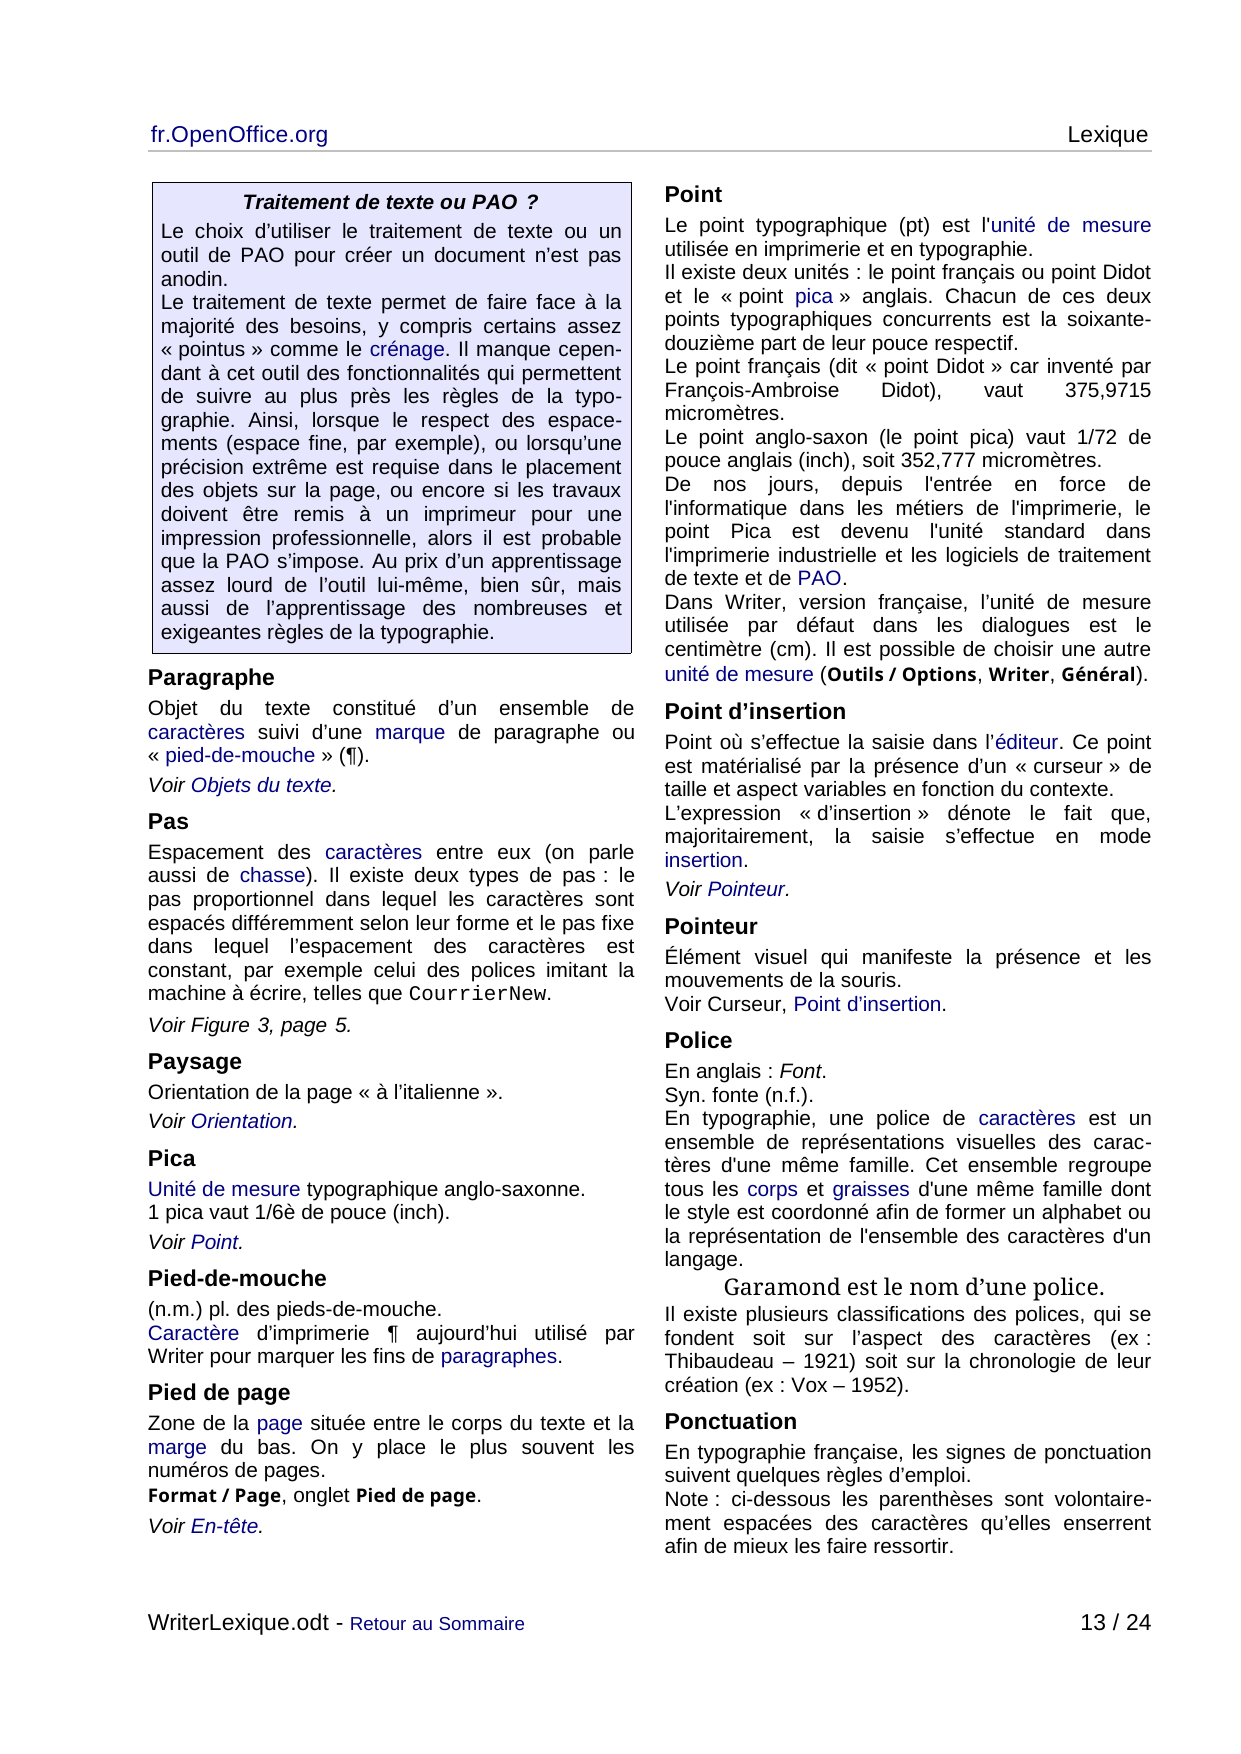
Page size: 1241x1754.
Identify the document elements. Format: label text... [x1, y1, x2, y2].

text Unité de mesure typographique anglo-saxonne. [148, 1177, 635, 1201]
text Voir Figure 3, page 5. [148, 1013, 635, 1037]
text Garamond est le nom d’une police. [723, 1271, 1152, 1302]
text Traitement de texte ou PAO ? [161, 191, 622, 214]
text Point d’insertion [664, 699, 1152, 725]
text Paragraphe [148, 182, 635, 691]
text Voir Orientation. [148, 1110, 635, 1133]
text Point [664, 182, 1152, 208]
text Caractère d’imprimerie ¶ aujourd’hui utilisé par Writer pour marquer les fins de paragraphes. [148, 1321, 635, 1368]
text Pied-de-mouche [148, 1265, 635, 1291]
text En typographie, une police de caractères est un ensemble de représentations visuelles des carac­tères d'une même famille. Cet ensemble re­groupe tous les corps et graisses d'une même famille dont le style est coordonné afin de former un alphabet ou la représentation de l'ensemble des caractères d'un langage. [664, 1107, 1152, 1271]
text Espacement des caractères entre eux (on parle aussi de chasse). Il existe deux types de pas : le pas proportionnel dans lequel les caractères sont espacés différemment selon leur forme et le pas fixe dans lequel l’espacement des caractères est constant, par exemple celui des polices imitant la machine à écrire, telles que CourrierNew. [148, 840, 635, 1007]
text Le point typographique (pt) est l'unité de mesure utilisée en imprimerie et en typographie. [664, 213, 1152, 261]
text Point où s’effectue la saisie dans l’éditeur. Ce point est matérialisé par la présence d’un « curseur » de taille et aspect variables en fonction du contexte. [664, 731, 1152, 801]
text Voir En-tête. [148, 1514, 635, 1538]
text Pied de page [148, 1380, 635, 1406]
text Police [664, 1027, 1152, 1053]
text Élément visuel qui manifeste la présence et les mouvements de la souris. [664, 945, 1152, 992]
text L’expression « d’insertion » dénote le fait que, majoritairement, la saisie s’effectue en mode insertion. [664, 801, 1152, 872]
text Zone de la page située entre le corps du texte et la marge du bas. On y place le plus souvent les numéros de pages. [148, 1412, 635, 1482]
text Paysage [148, 1048, 635, 1074]
text Voir Curseur, Point d’insertion. [664, 992, 1152, 1016]
text Voir Objets du texte. [148, 773, 635, 797]
text Voir Pointeur. [664, 878, 1152, 901]
text Il existe deux unités : le point français ou point Didot et le « point pica » anglais. Chacun de ces deux points typographiques concurrents est la soixante-douzième part de leur pouce respectif. [664, 261, 1152, 355]
text Pointeur [664, 913, 1152, 939]
text Dans Writer, version française, l’unité de mesure utilisée par défaut dans les dialogues est le centimètre (cm). Il est possible de choisir une autre unité de mesure (Outils / Options, Writer, Général). [664, 590, 1152, 687]
text Objet du texte constitué d’un ensemble de caractères suivi d’une marque de paragraphe ou « pied-de-mouche » (¶). [148, 697, 635, 767]
text En typographie française, les signes de ponctuation suivent quelques règles d’emploi. [664, 1440, 1152, 1487]
text Il existe plusieurs classifications des polices, qui se fondent soit sur l’aspect des caractères (ex : Thibaudeau – 1921) soit sur la chronologie de leur création (ex : Vox – 1952). [664, 1302, 1152, 1397]
text Format / Page, onglet Pied de page. [148, 1482, 635, 1508]
text Le point français (dit « point Didot » car inventé par François-Ambroise Didot), vaut 375,9715 micromètres. [664, 355, 1152, 425]
text (n.m.) pl. des pieds-de-mouche. [148, 1297, 635, 1321]
text Voir Point. [148, 1230, 635, 1254]
text Pica [148, 1145, 635, 1171]
text 1 pica vaut 1/6è de pouce (inch). [148, 1201, 635, 1224]
text Le choix d’utiliser le traitement de texte ou un outil de PAO pour créer un document n’est pas anodin. [161, 220, 622, 291]
text De nos jours, depuis l'entrée en force de l'informatique dans les métiers de l'imprimerie, le point Pica est devenu l'unité standard dans l'imprimerie industrielle et les logiciels de traitement de texte et de PAO. [664, 472, 1152, 590]
text Note : ci-dessous les parenthèses sont volontaire­ment espacées des caractères qu’elles enserrent afin de mieux les faire ressortir. [664, 1487, 1152, 1558]
text En anglais : Font. [664, 1059, 1152, 1083]
text Le traitement de texte permet de faire face à la majorité des besoins, y compris certains assez « pointus » comme le crénage. Il manque cepen­dant à cet outil des fonctionnalités qui permettent de suivre au plus près les règles de la typo­graphie. Ainsi, lorsque le respect des espace­ments (espace fine, par exemple), ou lorsqu’une précision extrême est requise dans le placement des objets sur la page, ou encore si les travaux doivent être remis à un imprimeur pour une impression professionnelle, alors il est probable que la PAO s’impose. Au prix d’un apprentissage assez lourd de l’outil lui-même, bien sûr, mais aussi de l’apprentissage des nombreuses et exigeantes règles de la typographie. [161, 291, 622, 644]
text Syn. fonte (n.f.). [664, 1083, 1152, 1107]
text Ponctuation [664, 1408, 1152, 1434]
text Pas [148, 808, 635, 834]
text Orientation de la page « à l’italienne ». [148, 1080, 635, 1104]
text Le point anglo-saxon (le point pica) vaut 1/72 de pouce anglais (inch), soit 352,777 micromètres. [664, 425, 1152, 472]
